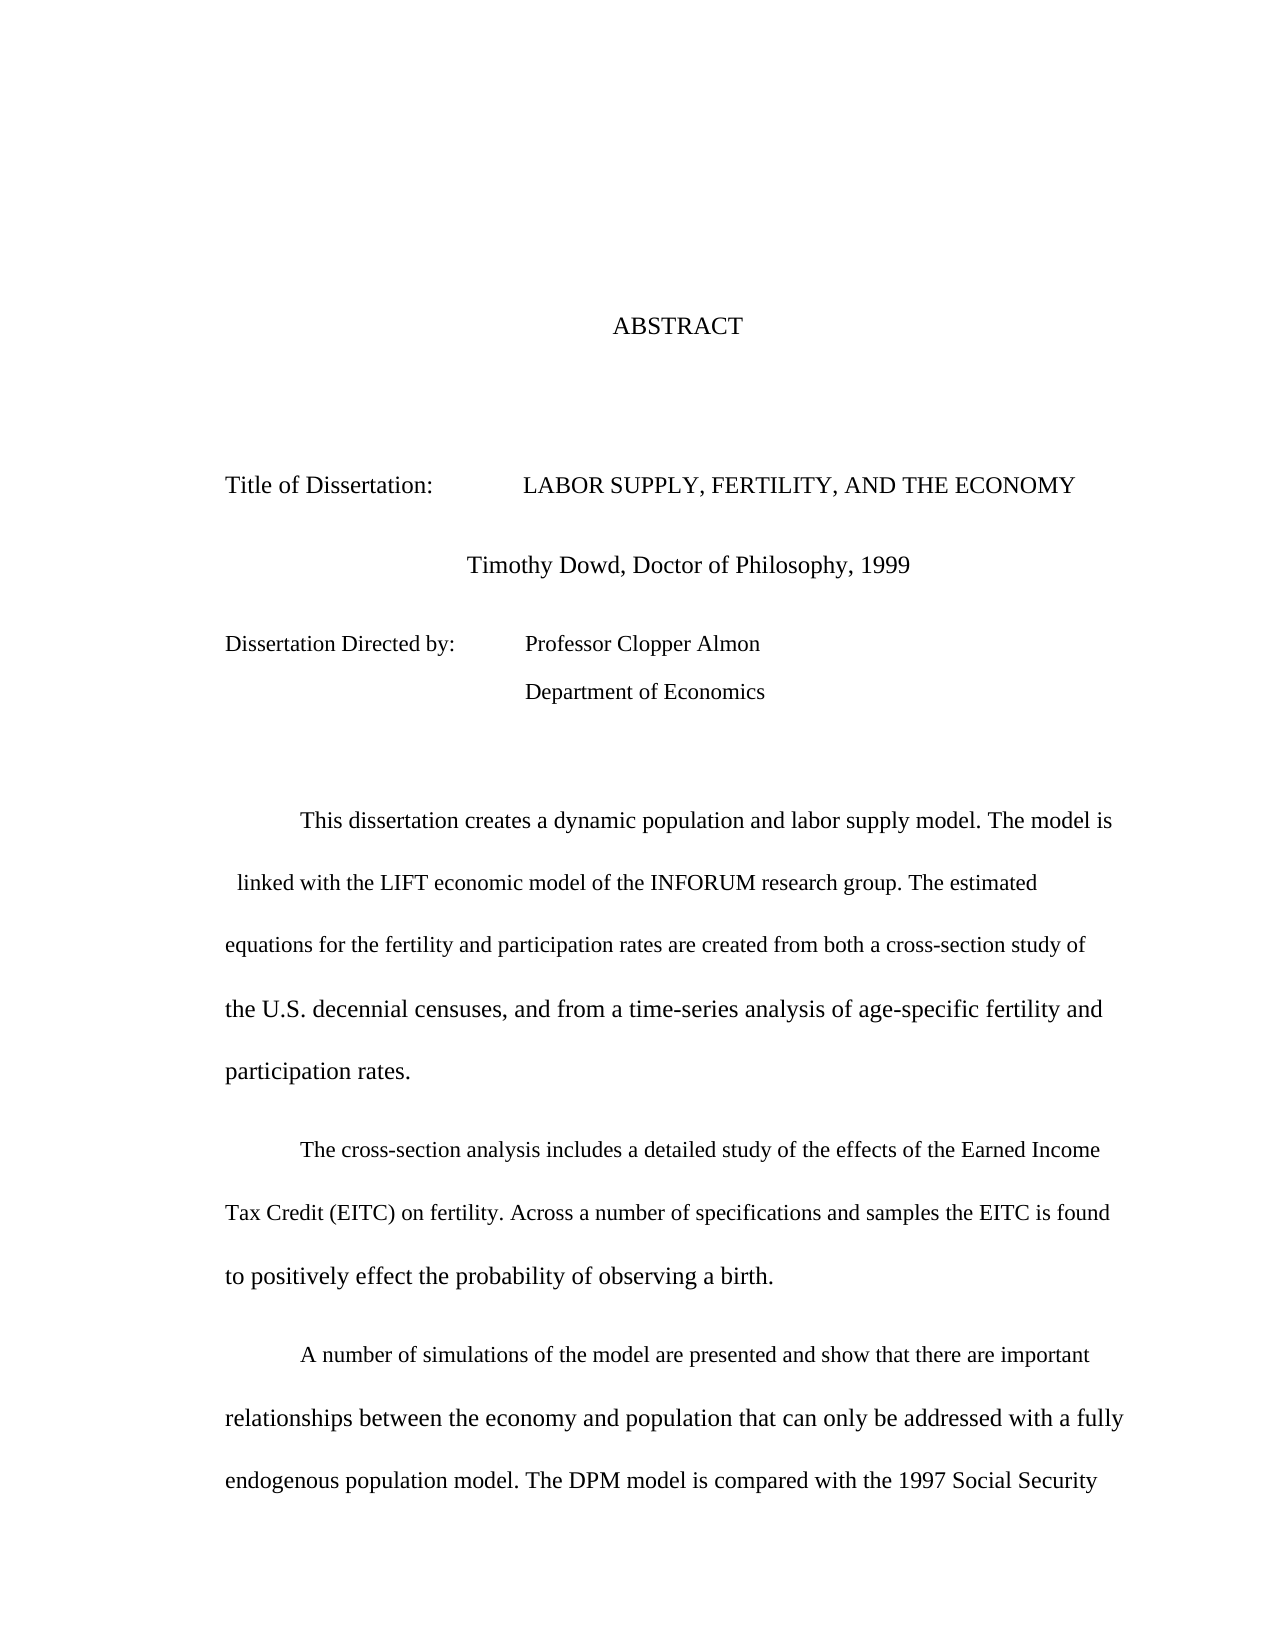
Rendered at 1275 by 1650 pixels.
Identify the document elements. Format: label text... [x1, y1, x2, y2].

text Title of Dissertation: LABOR SUPPLY, FERTILITY, AND THE ECONOMY [225, 470, 1125, 499]
text This dissertation creates a dynamic population and labor supply model. The model is [300, 806, 1125, 834]
text to positively effect the probability of observing a birth. [225, 1261, 1125, 1290]
text relationships between the economy and population that can only be addressed with a fully [225, 1403, 1125, 1432]
text ABSTRACT [612, 311, 1125, 340]
text Department of Economics [525, 678, 1125, 704]
text linked with the LIFT economic model of the INFORUM research group. The estimated [150, 869, 1125, 895]
text Dissertation Directed by: [225, 630, 458, 656]
text Timothy Dowd, Doctor of Philosophy, 1999 [467, 550, 1125, 579]
text participation rates. [225, 1056, 1125, 1085]
text endogenous population model. The DPM model is compared with the 1997 Social Security [225, 1466, 1125, 1493]
text equations for the fertility and participation rates are created from both a cross-section study of [225, 931, 1125, 958]
text The cross-section analysis includes a detailed study of the effects of the Earned Income [300, 1136, 1125, 1162]
text the U.S. decennial censuses, and from a time-series analysis of age-specific fertility and [225, 994, 1125, 1023]
text Tax Credit (EITC) on fertility. Across a number of specifications and samples the EITC is found [225, 1198, 1125, 1225]
text A number of simulations of the model are presented and show that there are important [300, 1341, 1125, 1367]
text Professor Clopper Almon [525, 630, 1125, 656]
